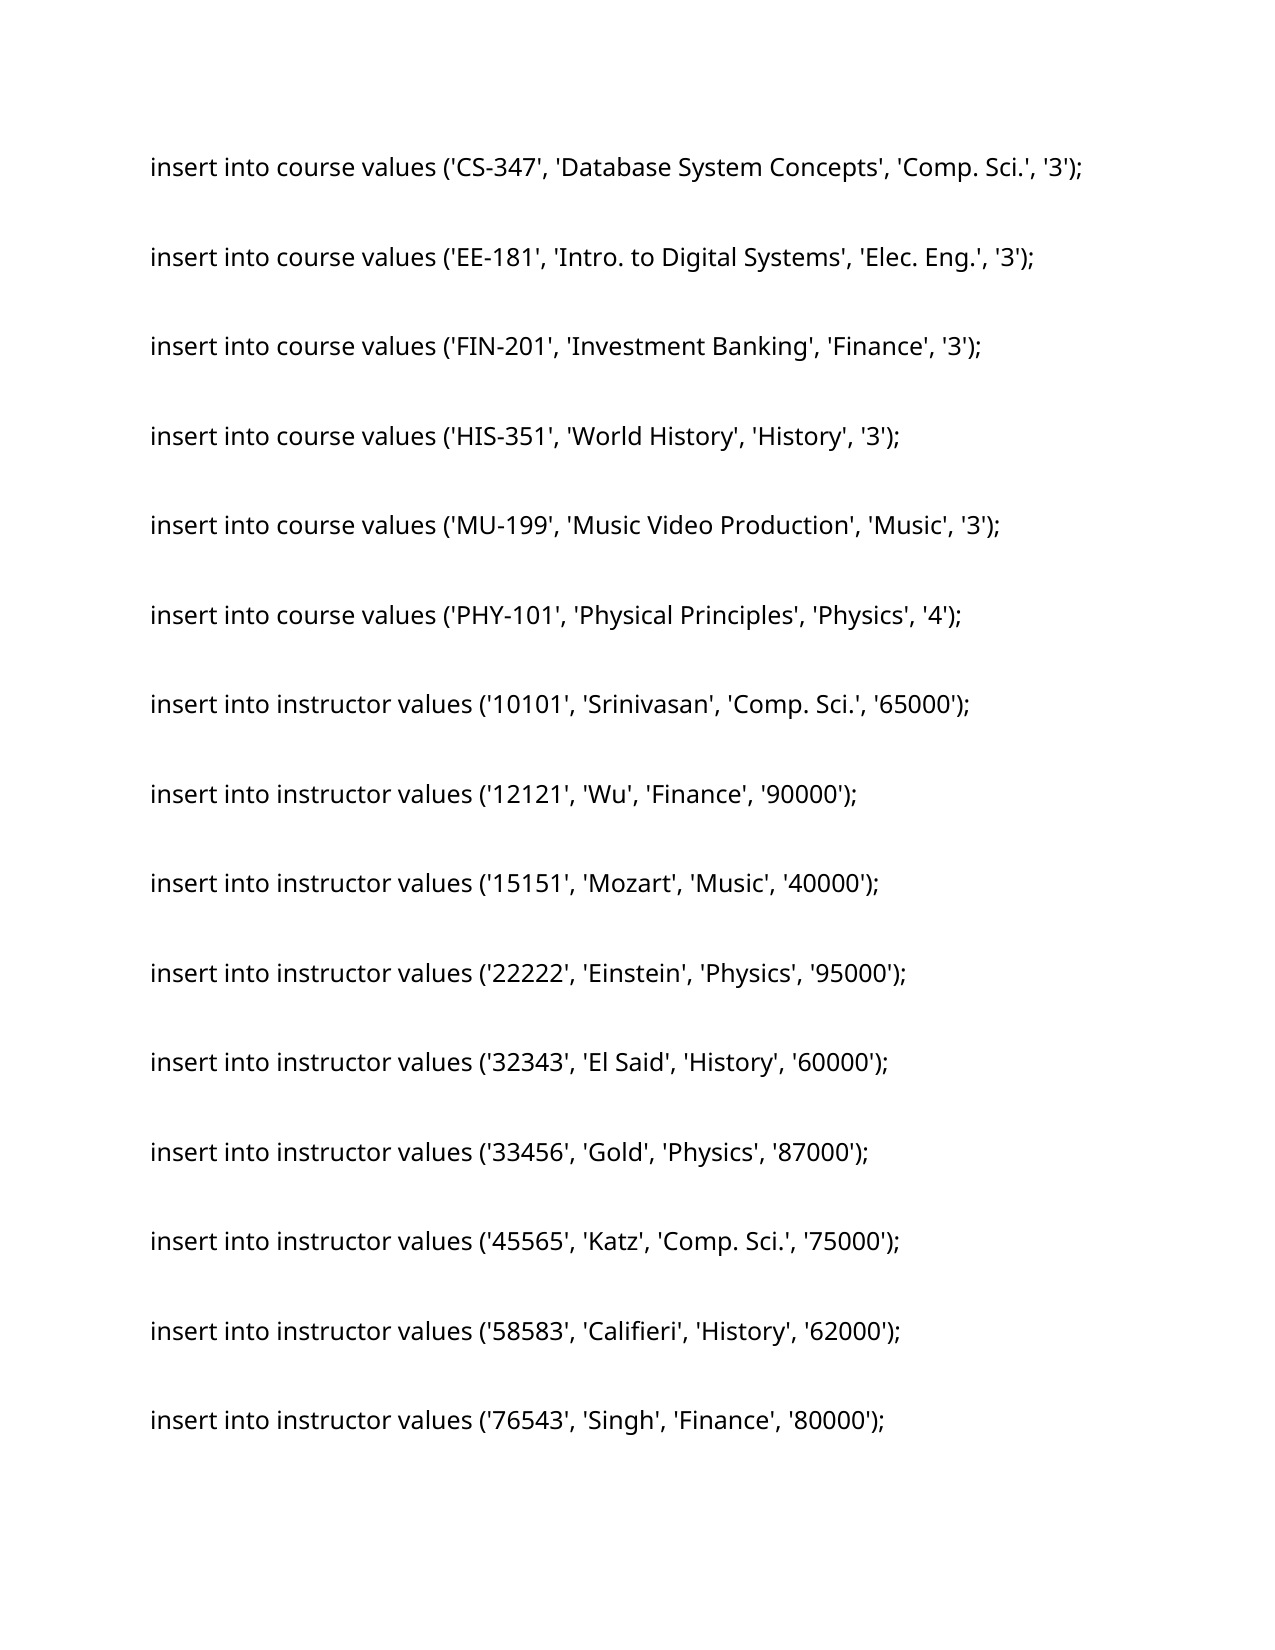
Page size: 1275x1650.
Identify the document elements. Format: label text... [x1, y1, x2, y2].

text insert into course values ('HIS-351', 'World History', 'History', '3'); [150, 418, 1125, 452]
text insert into instructor values ('32343', 'El Said', 'History', '60000'); [150, 1045, 1125, 1079]
text insert into instructor values ('12121', 'Wu', 'Finance', '90000'); [150, 776, 1125, 810]
text insert into instructor values ('15151', 'Mozart', 'Music', '40000'); [150, 866, 1125, 900]
text insert into instructor values ('76543', 'Singh', 'Finance', '80000'); [150, 1403, 1125, 1437]
text insert into instructor values ('22222', 'Einstein', 'Physics', '95000'); [150, 955, 1125, 989]
text insert into course values ('CS-347', 'Database System Concepts', 'Comp. Sci.', '3'); [150, 150, 1125, 184]
text insert into instructor values ('10101', 'Srinivasan', 'Comp. Sci.', '65000'); [150, 687, 1125, 721]
text insert into course values ('FIN-201', 'Investment Banking', 'Finance', '3'); [150, 329, 1125, 363]
text insert into course values ('EE-181', 'Intro. to Digital Systems', 'Elec. Eng.', '3'); [150, 239, 1125, 273]
text insert into course values ('MU-199', 'Music Video Production', 'Music', '3'); [150, 508, 1125, 542]
text insert into instructor values ('33456', 'Gold', 'Physics', '87000'); [150, 1134, 1125, 1168]
text insert into course values ('PHY-101', 'Physical Principles', 'Physics', '4'); [150, 597, 1125, 631]
text insert into instructor values ('58583', 'Califieri', 'History', '62000'); [150, 1313, 1125, 1347]
text insert into instructor values ('45565', 'Katz', 'Comp. Sci.', '75000'); [150, 1224, 1125, 1258]
